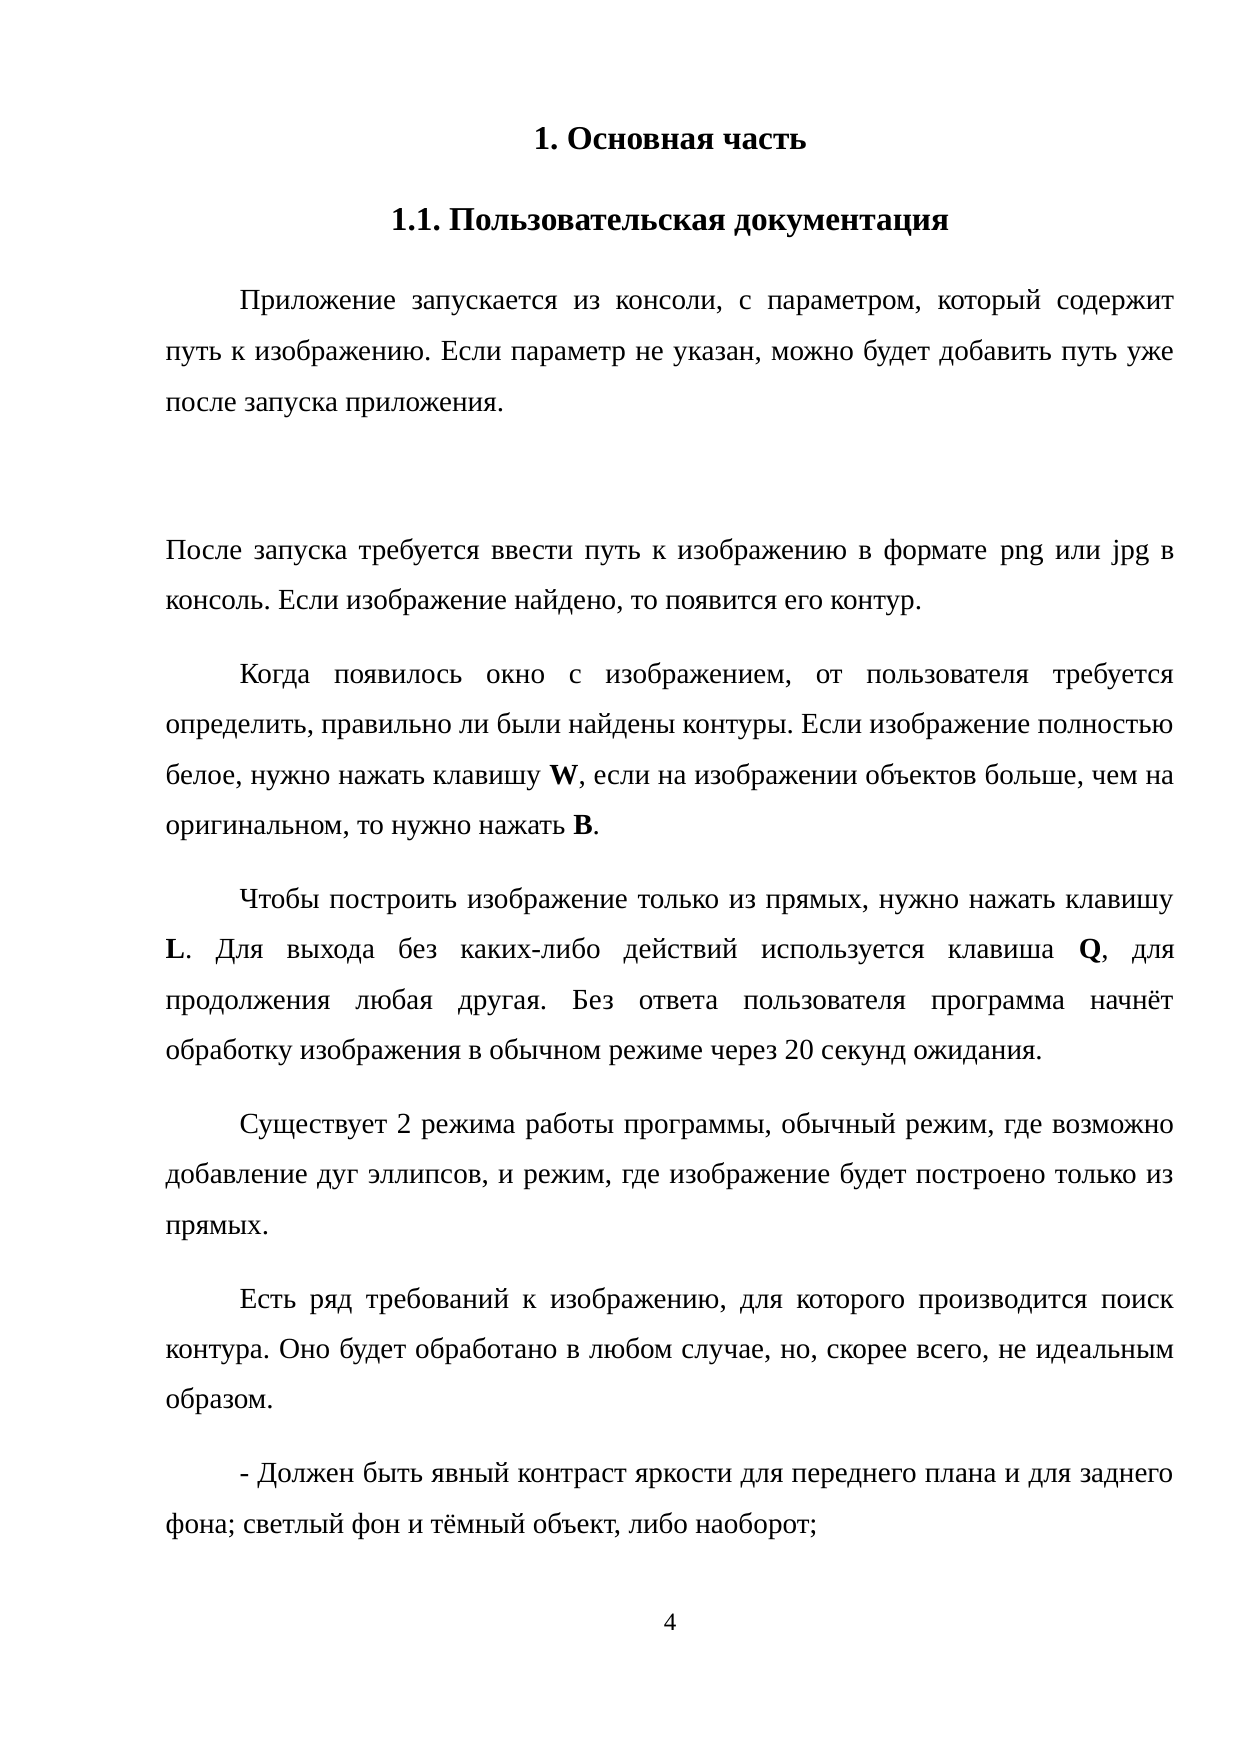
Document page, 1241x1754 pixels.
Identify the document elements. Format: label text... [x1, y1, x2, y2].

text После запуска требуется ввести путь к изображению в формате png или jpg в консоль. Если изображение найдено, то появится его контур. [165, 532, 1174, 616]
text Чтобы построить изображение только из прямых, нужно нажать клавишу L. Для выхода без каких-либо действий используется клавиша Q, для продолжения любая другая. Без ответа пользователя программа начнёт обработку изображения в обычном режиме через 20 секунд ожидания. [165, 881, 1174, 1066]
text - Должен быть явный контраст яркости для переднего плана и для заднего фона; светлый фон и тёмный объект, либо наоборот; [165, 1456, 1174, 1539]
text 1. Основная часть [165, 118, 1174, 156]
text Существует 2 режима работы программы, обычный режим, где возможно добавление дуг эллипсов, и режим, где изображение будет построено только из прямых. [165, 1106, 1174, 1240]
text Когда появилось окно с изображением, от пользователя требуется определить, правильно ли были найдены контуры. Если изображение полностью белое, нужно нажать клавишу W, если на изображении объектов больше, чем на оригинальном, то нужно нажать B. [165, 656, 1174, 841]
text Есть ряд требований к изображению, для которого производится поиск контура. Оно будет обработано в любом случае, но, скорее всего, не идеальным образом. [165, 1281, 1174, 1415]
text Приложение запускается из консоли, с параметром, который содержит путь к изображению. Если параметр не указан, можно будет добавить путь уже после запуска приложения. [165, 281, 1174, 417]
text 1.1. Пользовательская документация [165, 199, 1174, 238]
